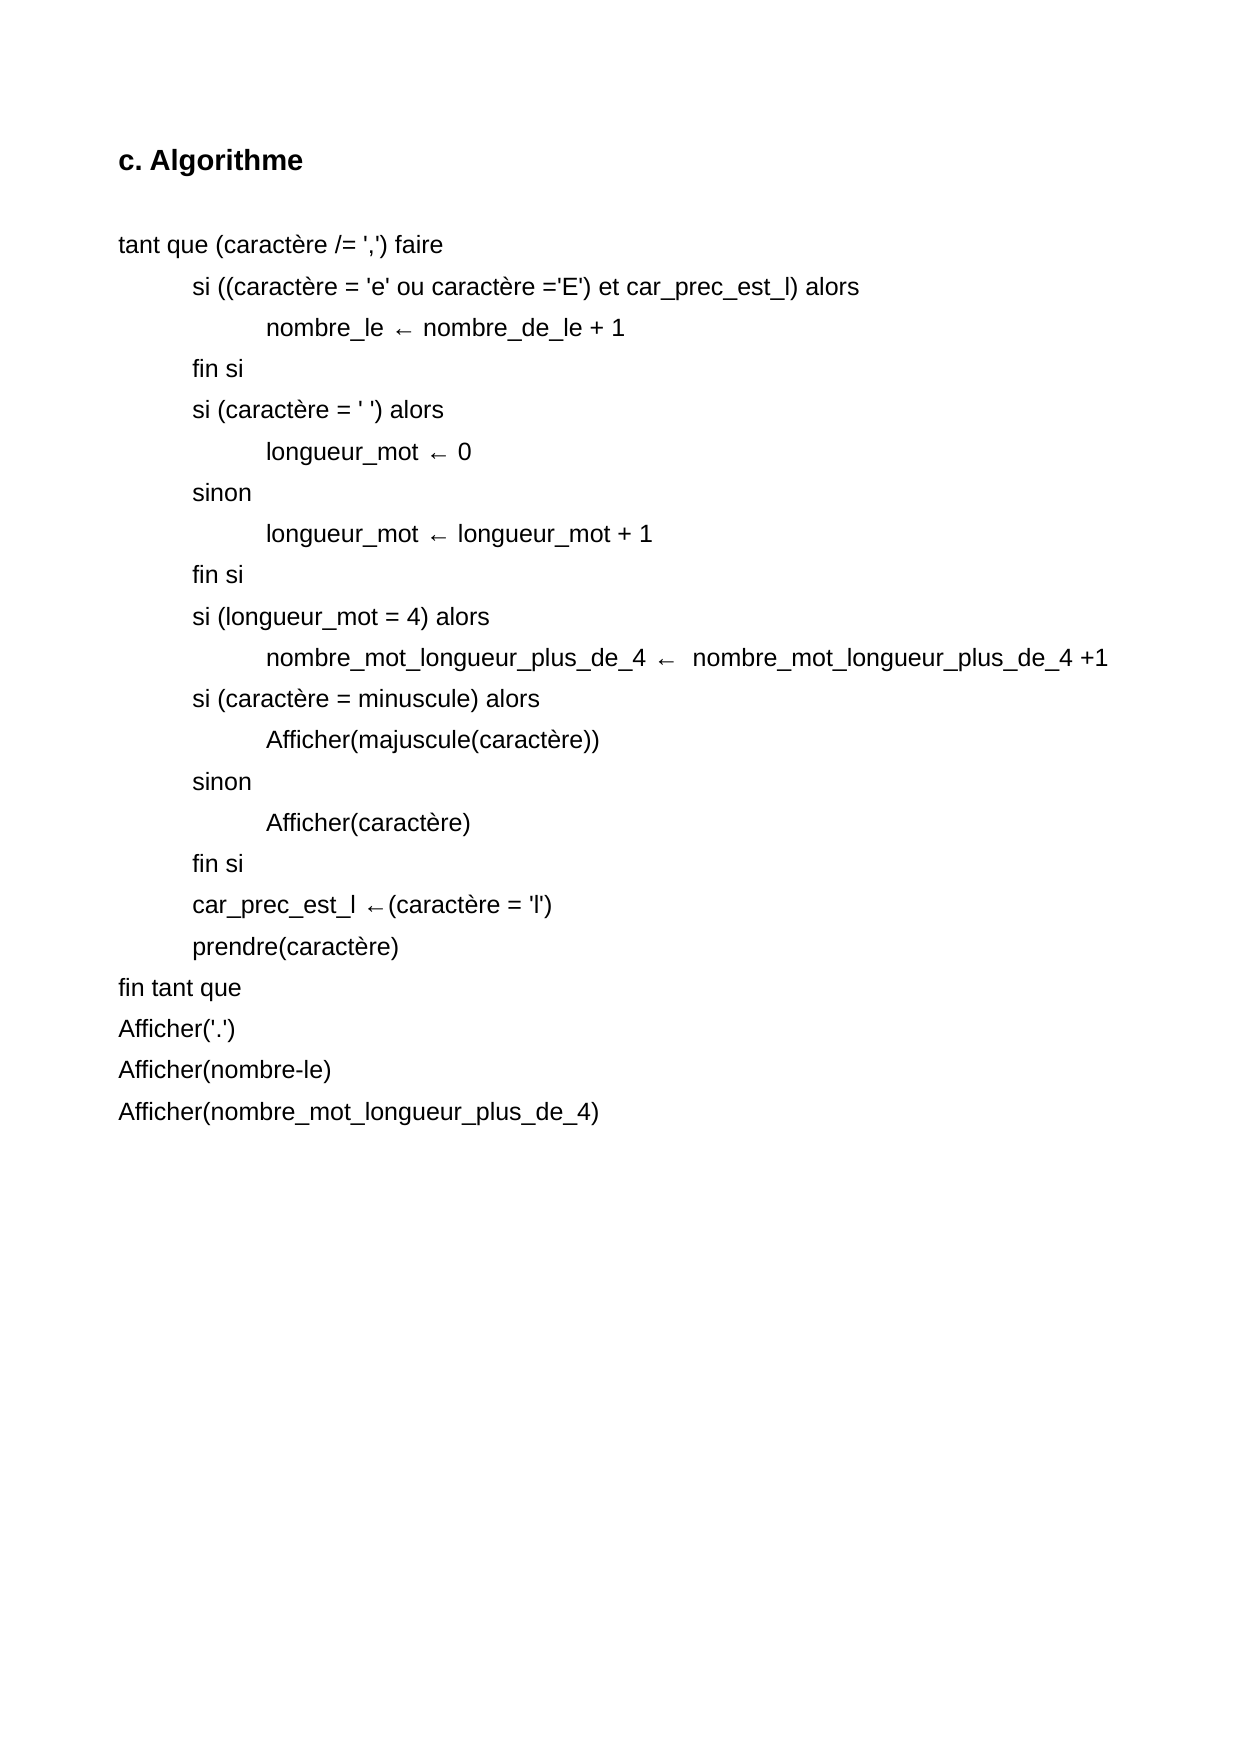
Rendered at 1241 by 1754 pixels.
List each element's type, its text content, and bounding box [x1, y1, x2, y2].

text si (caractère = minuscule) alors [118, 684, 1122, 713]
text car_prec_est_l ←(caractère = 'l') [118, 890, 1122, 919]
text longueur_mot ← 0 [118, 437, 1122, 465]
text Afficher(nombre_mot_longueur_plus_de_4) [118, 1097, 1122, 1125]
text tant que (caractère /= ',') faire [118, 230, 1122, 259]
text fin tant que [118, 973, 1122, 1002]
text fin si [118, 354, 1122, 383]
text nombre_mot_longueur_plus_de_4 ← nombre_mot_longueur_plus_de_4 +1 [118, 643, 1122, 672]
text si (longueur_mot = 4) alors [118, 602, 1122, 630]
text sinon [118, 478, 1122, 507]
text Afficher(caractère) [118, 808, 1122, 837]
text fin si [118, 849, 1122, 878]
text si ((caractère = 'e' ou caractère ='E') et car_prec_est_l) alors [118, 272, 1122, 300]
text si (caractère = ' ') alors [118, 395, 1122, 424]
text prendre(caractère) [118, 932, 1122, 960]
text nombre_le ← nombre_de_le + 1 [118, 313, 1122, 342]
subtitle c. Algorithme [118, 143, 1122, 177]
text Afficher(nombre-le) [118, 1055, 1122, 1084]
text Afficher(majuscule(caractère)) [118, 725, 1122, 754]
text Afficher('.') [118, 1014, 1122, 1043]
text sinon [118, 767, 1122, 795]
text longueur_mot ← longueur_mot + 1 [118, 519, 1122, 548]
text fin si [118, 560, 1122, 589]
